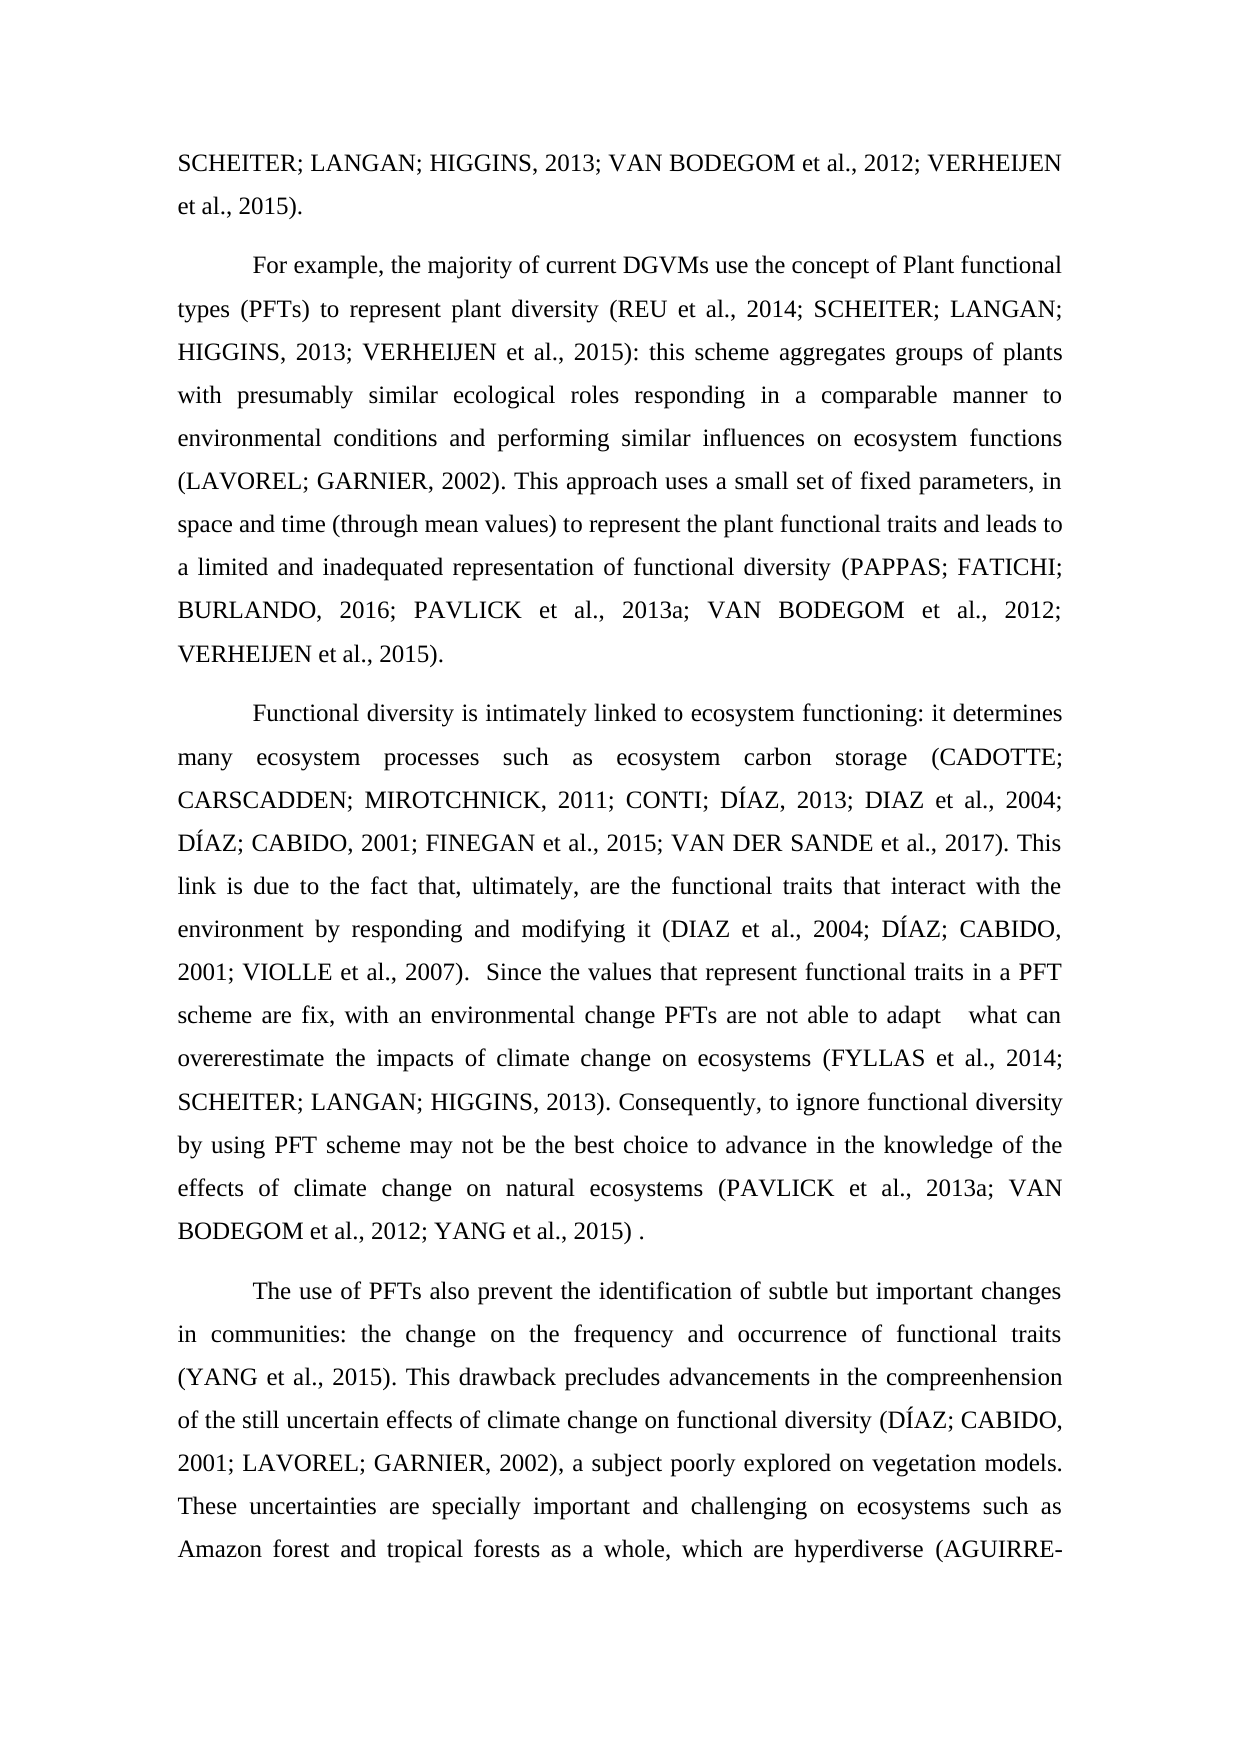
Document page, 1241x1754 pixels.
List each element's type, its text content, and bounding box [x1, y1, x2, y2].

text The use of PFTs also prevent the identification of subtle but important changes in communities: the change on the frequency and occurrence of functional traits (YANG et al., 2015)⁠. This drawback precludes advancements in the compreenhension of the still uncertain effects of climate change on functional diversity (DÍAZ; CABIDO, 2001; LAVOREL; GARNIER, 2002)⁠, a subject poorly explored on vegetation models. These uncertainties are specially important and challenging on ecosystems such as Amazon forest and tropical forests as a whole, which are hyperdiverse (AGUIRRE- [177, 1276, 1063, 1563]
text For example, the majority of current DGVMs use the concept of Plant functional types (PFTs) to represent plant diversity (REU et al., 2014; SCHEITER; LANGAN; HIGGINS, 2013; VERHEIJEN et al., 2015): this scheme aggregates groups of plants with presumably similar ecological roles responding in a comparable manner to environmental conditions and performing similar influences on ecosystem functions (LAVOREL; GARNIER, 2002). This approach uses a small set of fixed parameters, in space and time (through mean values) to represent the plant functional traits and leads to a limited and inadequated representation of functional diversity (PAPPAS; FATICHI; BURLANDO, 2016; PAVLICK et al., 2013a; VAN BODEGOM et al., 2012; VERHEIJEN et al., 2015)⁠. [177, 251, 1063, 667]
text SCHEITER; LANGAN; HIGGINS, 2013; VAN BODEGOM et al., 2012; VERHEIJEN et al., 2015). [177, 148, 1063, 219]
text Functional diversity is intimately linked to ecosystem functioning: it determines many ecosystem processes such as ecosystem carbon storage (CADOTTE; CARSCADDEN; MIROTCHNICK, 2011; CONTI; DÍAZ, 2013; DIAZ et al., 2004; DÍAZ; CABIDO, 2001; FINEGAN et al., 2015; VAN DER SANDE et al., 2017). This link is due to the fact that, ultimately, are the functional traits that interact with the environment by responding and modifying it (DIAZ et al., 2004; DÍAZ; CABIDO, 2001; VIOLLE et al., 2007)⁠. Since the values that represent functional traits in a PFT scheme are fix, with an environmental change PFTs are not able to adapt what can overerestimate the impacts of climate change on ecosystems (FYLLAS et al., 2014; SCHEITER; LANGAN; HIGGINS, 2013). Consequently, to ignore functional diversity by using PFT scheme may not be the best choice to advance in the knowledge of the effects of climate change on natural ecosystems (PAVLICK et al., 2013a; VAN BODEGOM et al., 2012; YANG et al., 2015) . [177, 698, 1063, 1245]
